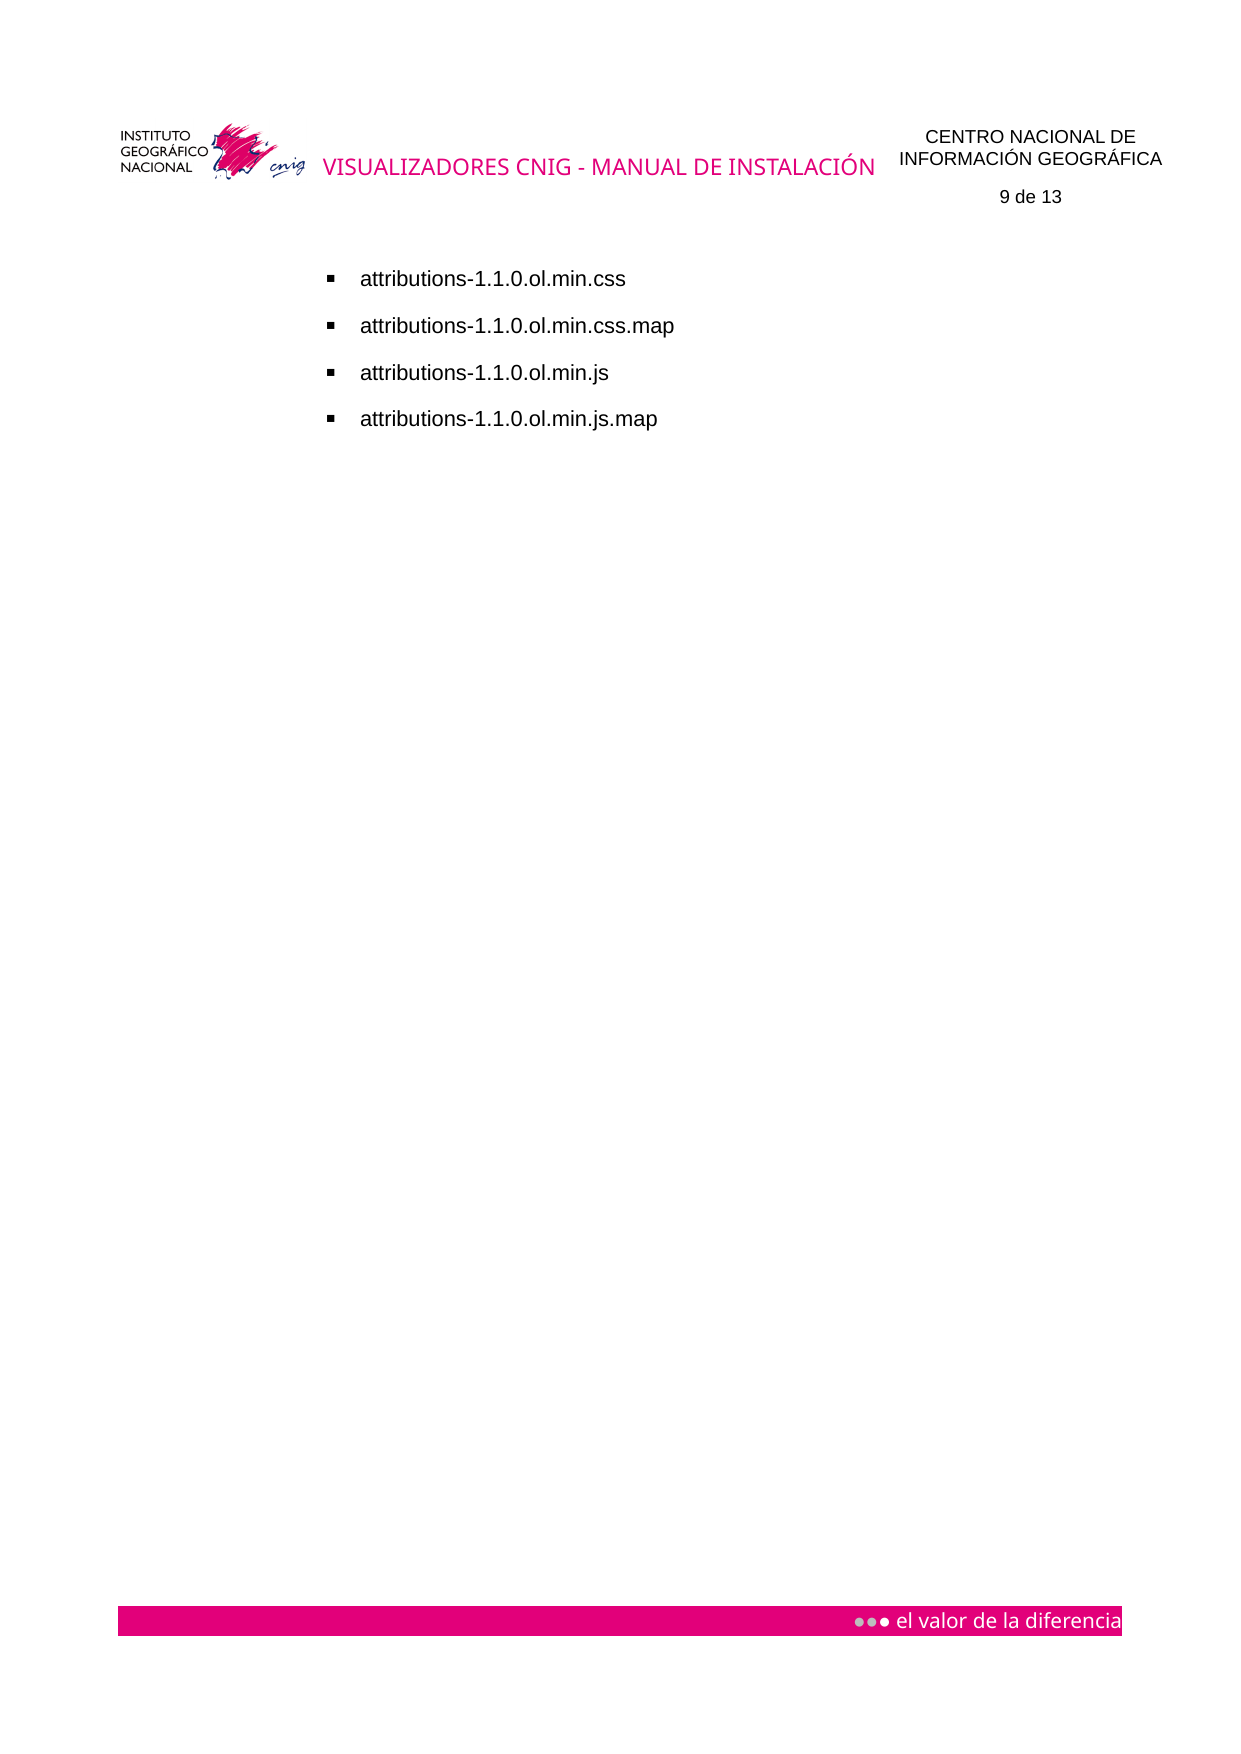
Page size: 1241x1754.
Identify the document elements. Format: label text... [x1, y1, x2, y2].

list attributions-1.1.0.ol.min.js.map [322, 406, 1122, 431]
list attributions-1.1.0.ol.min.js [322, 359, 1122, 384]
list attributions-1.1.0.ol.min.css.map [322, 313, 1122, 338]
picture [118, 118, 307, 183]
list attributions-1.1.0.ol.min.css [322, 266, 1122, 291]
